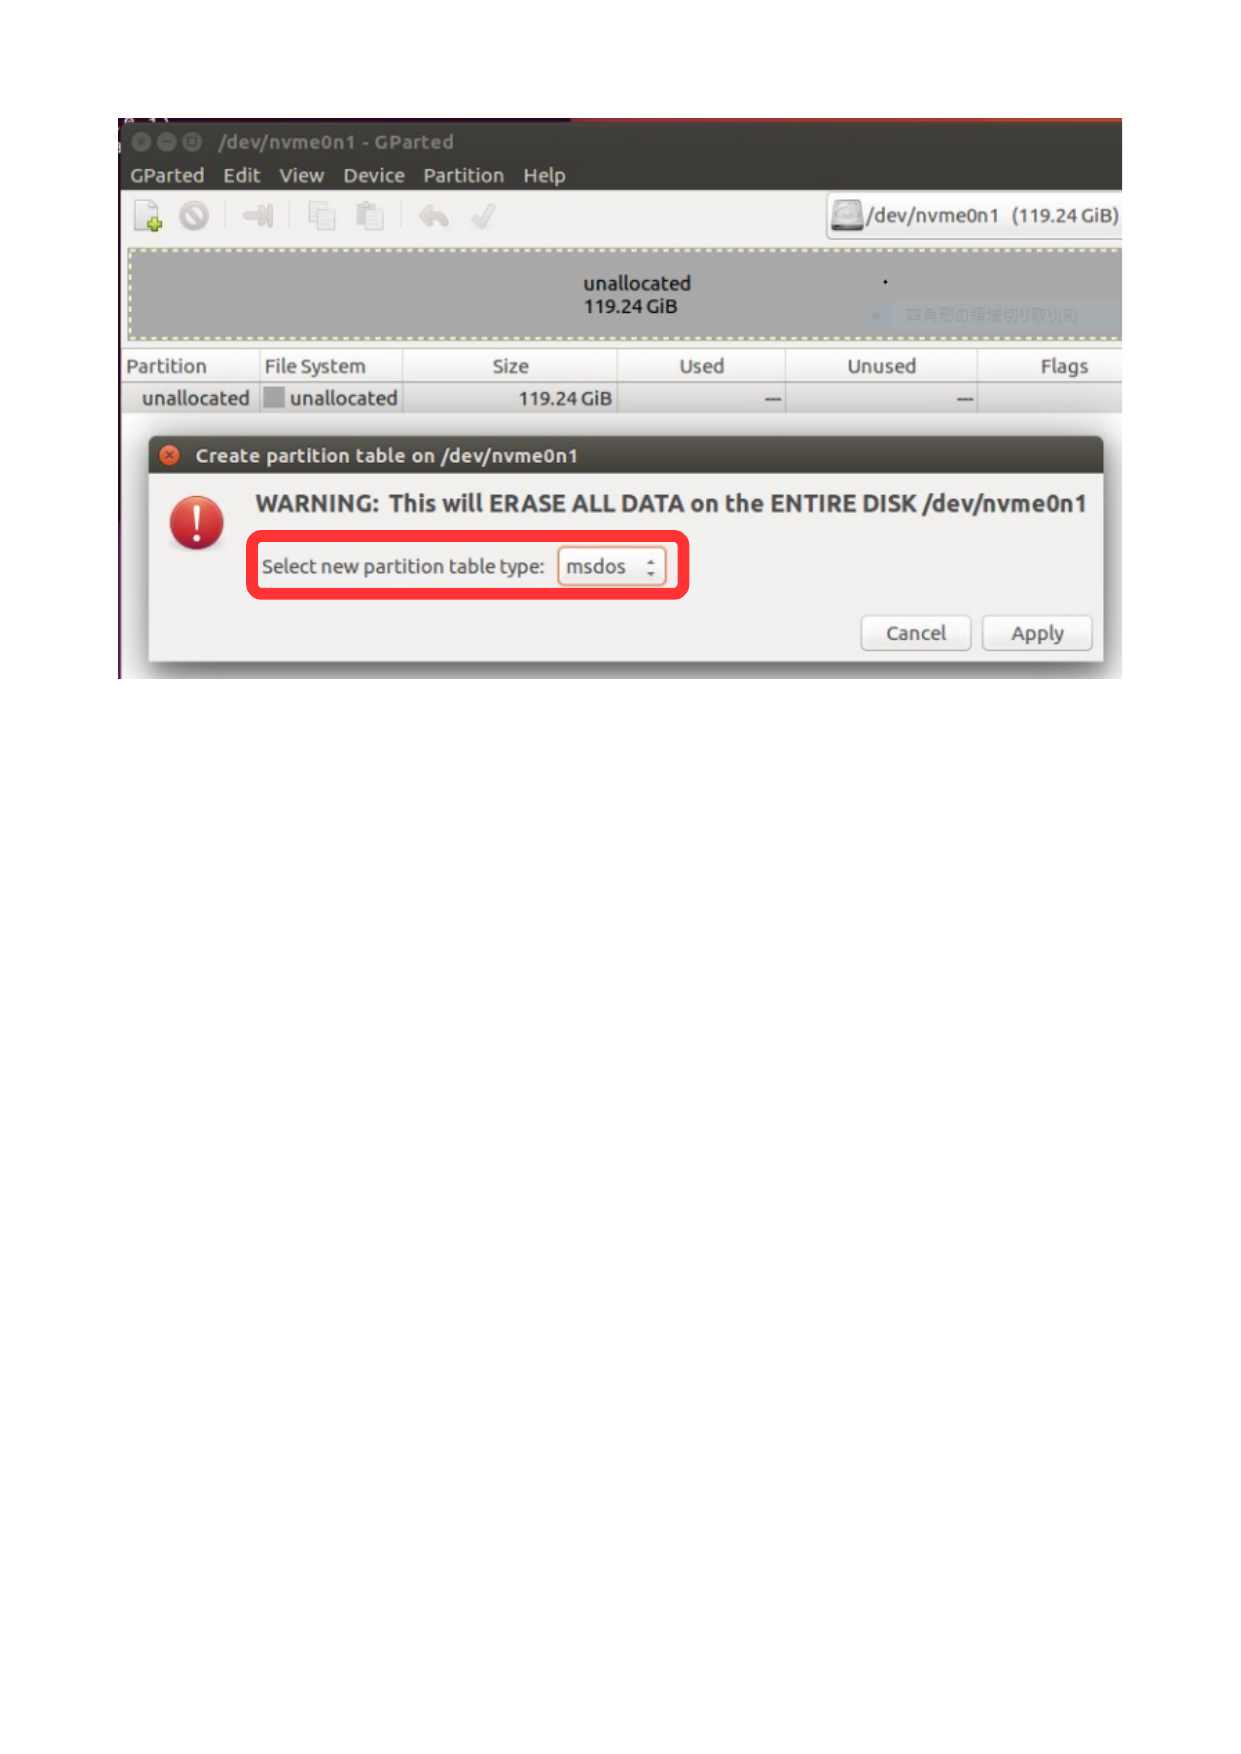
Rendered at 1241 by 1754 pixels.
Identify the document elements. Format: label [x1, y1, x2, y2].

picture [118, 118, 1123, 679]
